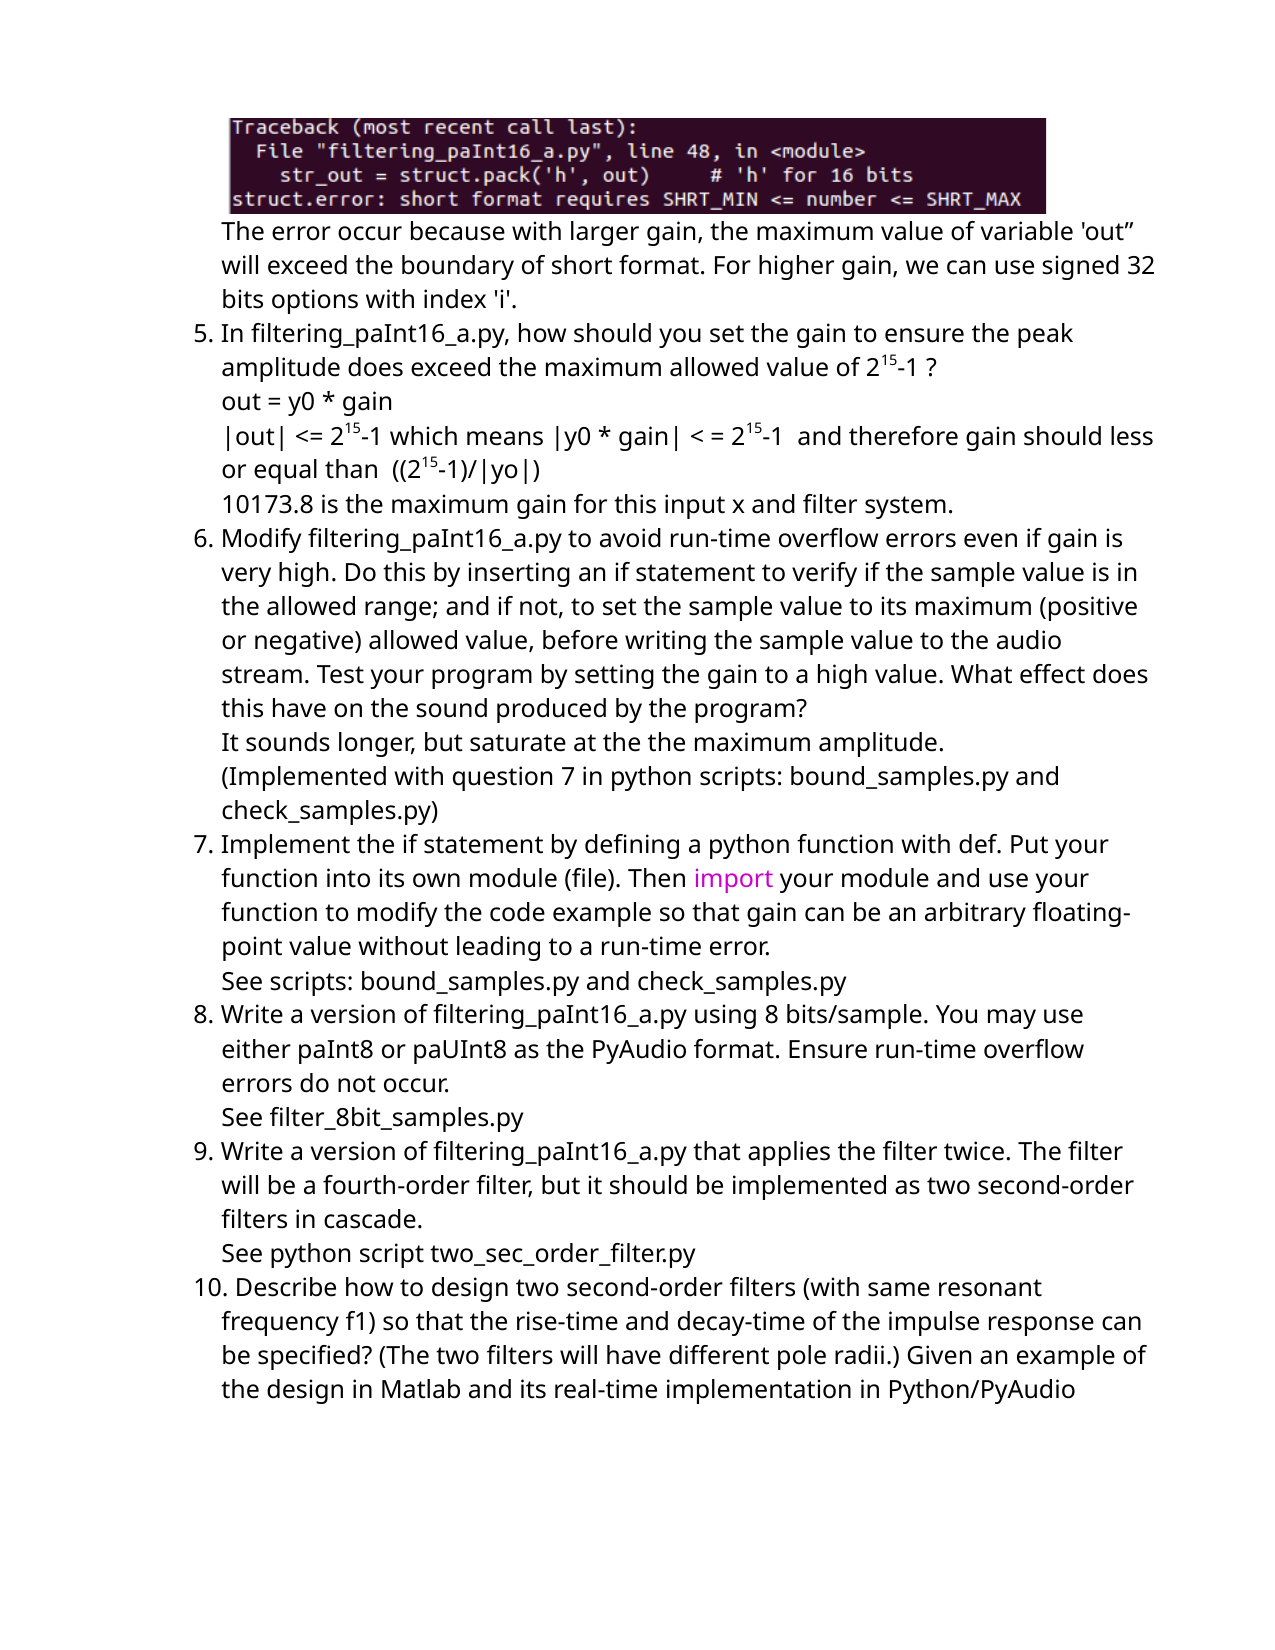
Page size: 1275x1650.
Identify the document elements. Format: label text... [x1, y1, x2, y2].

text 8. Write a version of filtering_paInt16_a.py using 8 bits/sample. You may use either paInt8 or paUInt8 as the PyAudio format. Ensure run-time overflow errors do not occur. [193, 997, 1157, 1099]
text 9. Write a version of filtering_paInt16_a.py that applies the filter twice. The filter will be a fourth-order filter, but it should be implemented as two second-order filters in cascade. [193, 1133, 1157, 1236]
text 5. In filtering_paInt16_a.py, how should you set the gain to ensure the peak amplitude does exceed the maximum allowed value of 215-1 ? [193, 316, 1157, 384]
text 7. Implement the if statement by defining a python function with def. Put your function into its own module (file). Then import your module and use your function to modify the code example so that gain can be an arbitrary floating-point value without leading to a run-time error. [193, 827, 1157, 963]
text 6. Modify filtering_paInt16_a.py to avoid run-time overflow errors even if gain is very high. Do this by inserting an if statement to verify if the sample value is in the allowed range; and if not, to set the sample value to its maximum (positive or negative) allowed value, before writing the sample value to the audio stream. Test your program by setting the gain to a high value. What effect does this have on the sound produced by the program? [193, 520, 1157, 725]
text The error occur because with larger gain, the maximum value of variable 'out” will exceed the boundary of short format. For higher gain, we can use signed 32 bits options with index 'i'. [193, 118, 1157, 316]
text See python script two_sec_order_filter.py [193, 1236, 1157, 1270]
text |out| <= 215-1 which means |y0 * gain| < = 215-1 and therefore gain should less or equal than ((215-1)/|yo|) [193, 418, 1157, 486]
text 10. Describe how to design two second-order filters (with same resonant frequency f1) so that the rise-time and decay-time of the impulse response can be specified? (The two filters will have different pole radii.) Given an example of the design in Matlab and its real-time implementation in Python/PyAudio [193, 1270, 1157, 1406]
text (Implemented with question 7 in python scripts: bound_samples.py and check_samples.py) [193, 759, 1157, 827]
text It sounds longer, but saturate at the the maximum amplitude. [193, 725, 1157, 759]
text See filter_8bit_samples.py [193, 1099, 1157, 1133]
picture [228, 118, 1047, 214]
text See scripts: bound_samples.py and check_samples.py [193, 963, 1157, 997]
text out = y0 * gain [193, 384, 1157, 418]
text 10173.8 is the maximum gain for this input x and filter system. [193, 486, 1157, 520]
